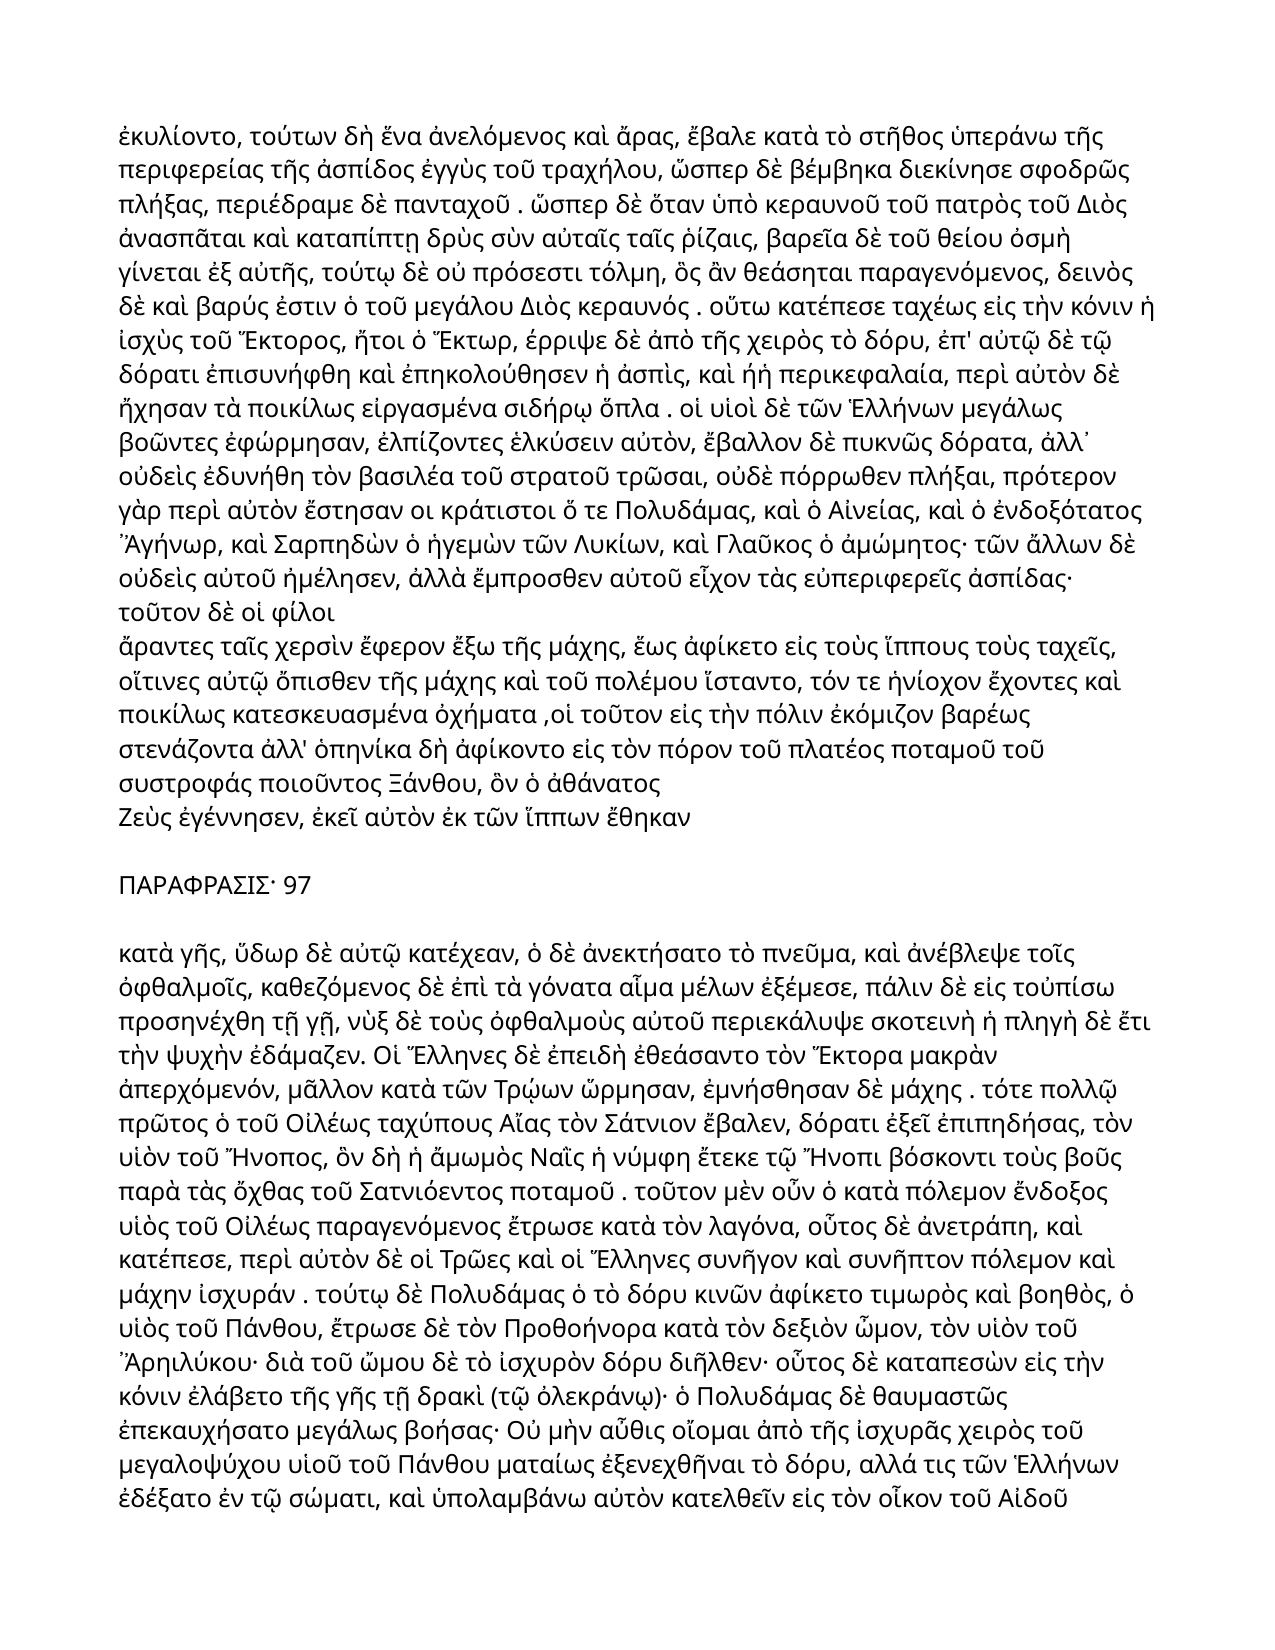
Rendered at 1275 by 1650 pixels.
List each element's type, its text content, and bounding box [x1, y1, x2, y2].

text κατὰ γῆς, ὕδωρ δὲ αὐτῷ κατέχεαν, ὁ δὲ ἀνεκτήσατο τὸ πνεῦμα, καὶ ἀνέβλεψε τοῖς ὀφθαλμοῖς, καθεζόμενος δὲ ἐπὶ τὰ γόνατα αἷμα μέλων ἐξέμεσε, πάλιν δὲ εἰς τοὐπίσω προσηνέχθη τῇ γῇ, νὺξ δὲ τοὺς ὀφθαλμοὺς αὐτοῦ περιεκάλυψε σκοτεινὴ ἡ πληγὴ δὲ ἔτι τὴν ψυχὴν ἐδάμαζεν. Οἱ Ἕλληνες δὲ ἐπειδὴ ἐθεάσαντο τὸν Ἕκτορα μακρὰν ἀπερχόμενόν, μᾶλλον κατὰ τῶν Τρῴων ὥρμησαν, ἐμνήσθησαν δὲ μάχης . τότε πολλῷ πρῶτος ὁ τοῦ Οἰλέως ταχύπους Αἴας τὸν Σάτνιον ἔβαλεν, δόρατι ἐξεῖ ἐπιπηδήσας, τὸν υἱὸν τοῦ Ἤνοπος, ὃν δὴ ἡ ἄμωμὸς Ναῒς ἡ νύμφη ἔτεκε τῷ Ἤνοπι βόσκοντι τοὺς βοῦς παρὰ τὰς ὄχθας τοῦ Σατνιόεντος ποταμοῦ . τοῦτον μὲν οὖν ὁ κατὰ πόλεμον ἔνδοξος υἱὸς τοῦ Οἰλέως παραγενόμενος ἔτρωσε κατὰ τὸν λαγόνα, οὗτος δὲ ἀνετράπη, καὶ κατέπεσε, περὶ αὐτὸν δὲ οἱ Τρῶες καὶ οἱ Ἕλληνες συνῆγον καὶ συνῆπτον πόλεμον καὶ μάχην ἰσχυράν . τούτῳ δὲ Πολυδάμας ὁ τὸ δόρυ κινῶν ἀφίκετο τιμωρὸς καὶ βοηθὸς, ὁ υἱὸς τοῦ Πάνθου, ἔτρωσε δὲ τὸν Προθοήνορα κατὰ τὸν δεξιὸν ὦμον, τὸν υἱὸν τοῦ ᾿Ἀρηιλύκου· διὰ τοῦ ὤμου δὲ τὸ ἰσχυρὸν δόρυ διῆλθεν· οὗτος δὲ καταπεσὼν εἰς τὴν κόνιν ἐλάβετο τῆς γῆς τῇ δρακὶ (τῷ ὀλεκράνῳ)· ὁ Πολυδάμας δὲ θαυμαστῶς ἐπεκαυχήσατο μεγάλως βοήσας· Οὐ μὴν αὖθις οἴομαι ἀπὸ τῆς ἰσχυρᾶς χειρὸς τοῦ μεγαλοψύχου υἱοῦ τοῦ Πάνθου ματαίως ἐξενεχθῆναι τὸ δόρυ, αλλά τις τῶν Ἑλλήνων ἐδέξατο ἐν τῷ σώματι, καὶ ὑπολαμβάνω αὐτὸν κατελθεῖν εἰς τὸν οἶκον τοῦ Αἰδοῦ [118, 936, 1157, 1515]
text ΠAPΑΦΡΑΣΙΣ· 97 [118, 867, 1157, 902]
text Ζεὺς ἐγέννησεν, ἐκεῖ αὐτὸν ἐκ τῶν ἵππων ἔθηκαν [118, 799, 1157, 833]
text ἄραντες ταῖς χερσὶν ἔφερον ἔξω τῆς μάχης, ἕως ἀφίκετο εἰς τοὺς ἵππους τοὺς ταχεῖς, οἵτινες αὐτῷ ὄπισθεν τῆς μάχης καὶ τοῦ πολέμου ἵσταντο, τόν τε ἡνίοχον ἔχοντες καὶ ποικίλως κατεσκευασμένα ὀχήματα ,οἱ τοῦτον εἰς τὴν πόλιν ἐκόμιζον βαρέως στενάζοντα ἀλλ' ὁπηνίκα δὴ ἀφίκοντο εἰς τὸν πόρον τοῦ πλατέος ποταμοῦ τοῦ συστροφάς ποιοῦντος Ξάνθου, ὃν ὁ ἀθάνατος [118, 629, 1157, 799]
text ἐκυλίοντο, τούτων δὴ ἕνα ἀνελόμενος καὶ ἄρας, ἔβαλε κατὰ τὸ στῆθος ὑπεράνω τῆς περιφερείας τῆς ἀσπίδος ἐγγὺς τοῦ τραχήλου, ὥσπερ δὲ βέμβηκα διεκίνησε σφοδρῶς πλήξας, περιέδραμε δὲ πανταχοῦ . ὥσπερ δὲ ὅταν ὑπὸ κεραυνοῦ τοῦ πατρὸς τοῦ Διὸς ἀνασπᾶται καὶ καταπίπτῃ δρὺς σὺν αὐταῖς ταῖς ῥίζαις, βαρεῖα δὲ τοῦ θείου ὀσμὴ γίνεται ἐξ αὐτῆς, τούτῳ δὲ οὐ πρόσεστι τόλμη, ὃς ἂν θεάσηται παραγενόμενος, δεινὸς δὲ καὶ βαρύς ἐστιν ὁ τοῦ μεγάλου Διὸς κεραυνός . οὕτω κατέπεσε ταχέως εἰς τὴν κόνιν ἡ ἰσχὺς τοῦ Ἕκτορος, ἤτοι ὁ Ἕκτωρ, έρριψε δὲ ἀπὸ τῆς χειρὸς τὸ δόρυ, ἐπ' αὐτῷ δὲ τῷ δόρατι ἐπισυνήφθη καὶ ἐπηκολούθησεν ἡ ἀσπὶς, καὶ ήἡ περικεφαλαία, περὶ αὐτὸν δὲ ἤχησαν τὰ ποικίλως εἰργασμένα σιδήρῳ ὅπλα . οἱ υἱοὶ δὲ τῶν Ἑλλήνων μεγάλως βοῶντες ἐφώρμησαν, ἐλπίζοντες ἑλκύσειν αὐτὸν, ἔβαλλον δὲ πυκνῶς δόρατα, ἀλλ᾽ οὐδεὶς ἐδυνήθη τὸν βασιλέα τοῦ στρατοῦ τρῶσαι, οὐδὲ πόρρωθεν πλήξαι, πρότερον γὰρ περὶ αὐτὸν ἔστησαν οι κράτιστοι ὅ τε Πολυδάμας, καὶ ὁ Αἰνείας, καὶ ὁ ἐνδοξότατος ᾿Ἀγήνωρ, καὶ Σαρπηδὼν ὁ ἡγεμὼν τῶν Λυκίων, καὶ Γλαῦκος ὁ ἀμώμητος· τῶν ἄλλων δὲ οὐδεὶς αὐτοῦ ἠμέλησεν, ἀλλὰ ἔμπροσθεν αὐτοῦ εἶχον τὰς εὐπεριφερεῖς ἀσπίδας· τοῦτον δὲ οἱ φίλοι [118, 118, 1157, 629]
